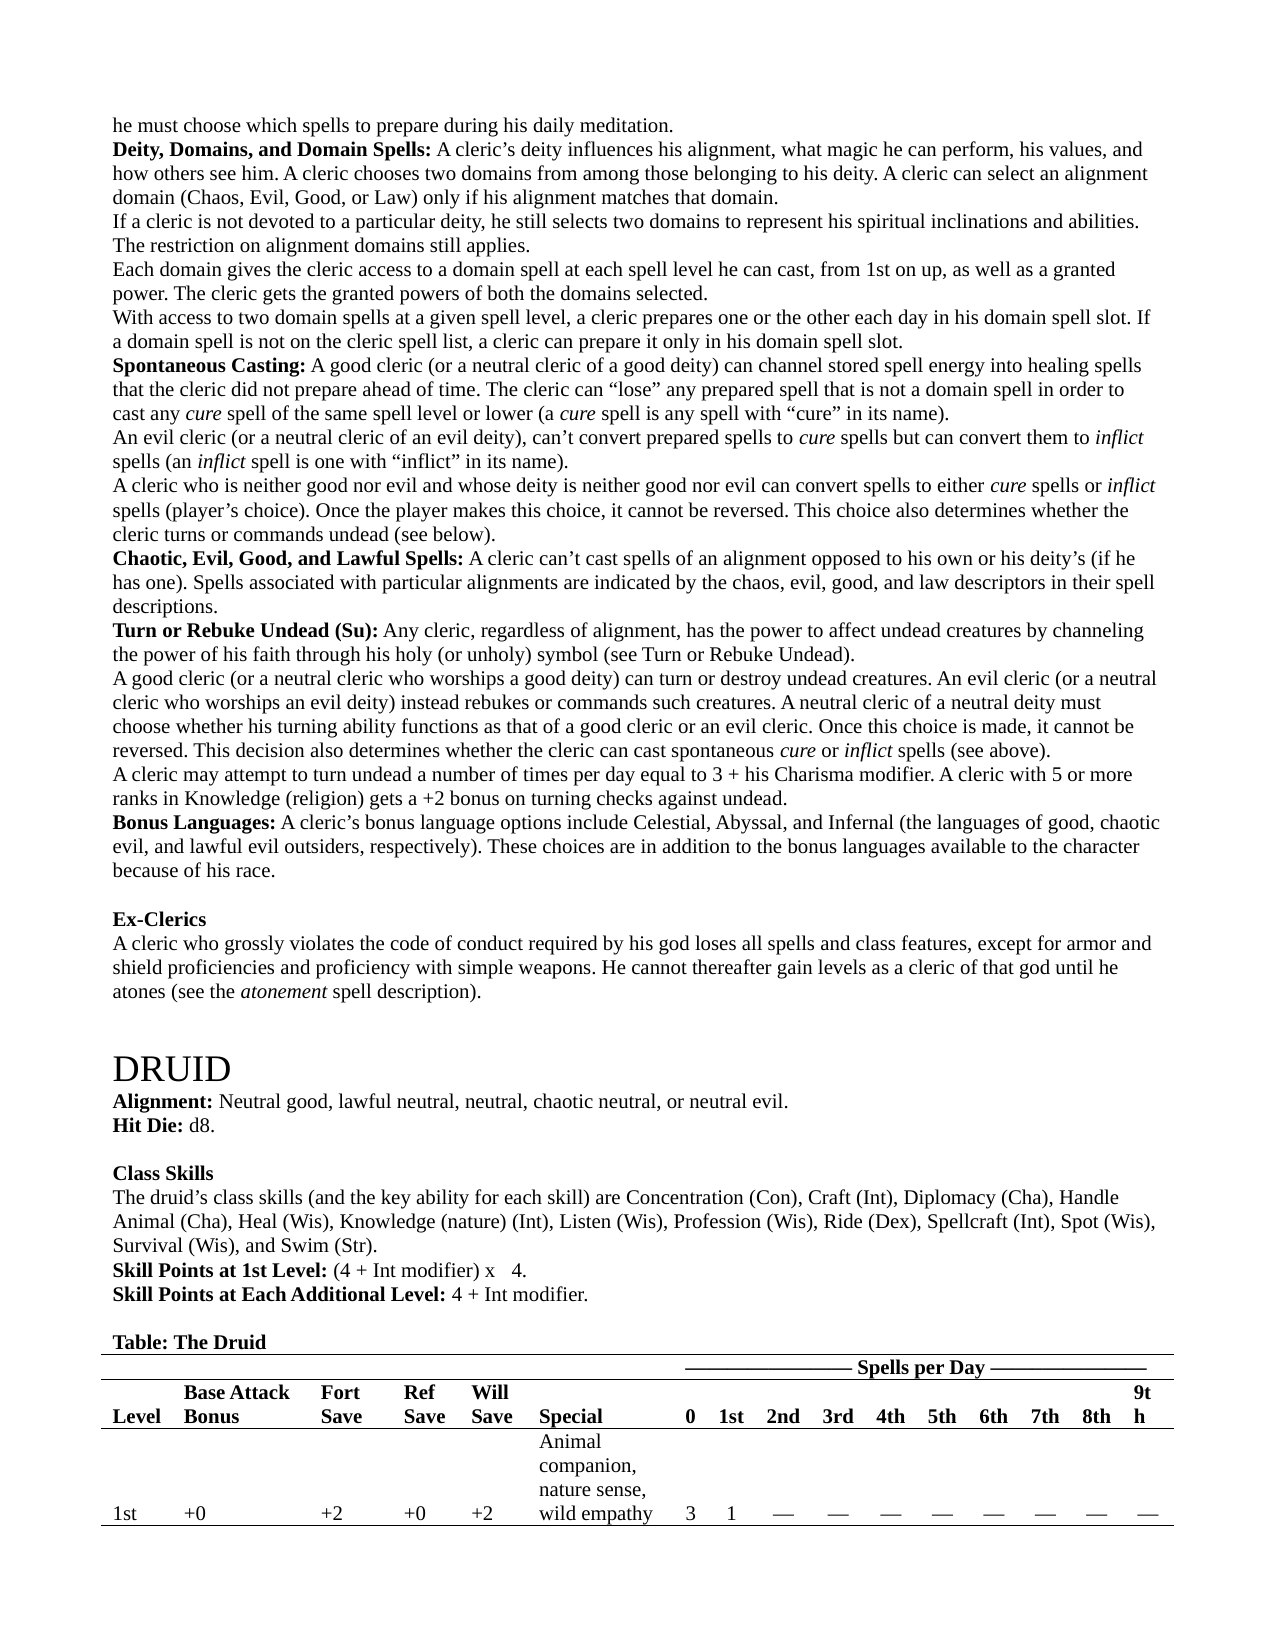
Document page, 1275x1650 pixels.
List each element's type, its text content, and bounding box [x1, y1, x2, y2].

subtitle DRUID [112, 1046, 1162, 1089]
table_cell Will Save [460, 1380, 528, 1428]
table_cell +0 [393, 1429, 460, 1525]
table_cell Animal companion, nature sense, wild empathy [528, 1429, 674, 1525]
table_cell 5th [916, 1380, 968, 1428]
table_cell 2nd [755, 1380, 811, 1428]
subtitle Ex-Clerics [112, 907, 1162, 931]
table_cell Fort Save [309, 1380, 392, 1428]
text Deity, Domains, and Domain Spells: A cleric’s deity influences his alignment, what magic he can perform, his values, and how others see him. A cleric chooses two domains from among those belonging to his deity. A cleric can select an alignment domain (Chaos, Evil, Good, or Law) only if his alignment matches that domain. [112, 137, 1162, 209]
text A cleric may attempt to turn undead a number of times per day equal to 3 + his Charisma modifier. A cleric with 5 or more ranks in Knowledge (religion) gets a +2 bonus on turning checks against undead. [112, 762, 1162, 810]
table_cell [101, 1355, 172, 1379]
table_cell [309, 1355, 392, 1379]
table_cell 6th [968, 1380, 1019, 1428]
text If a cleric is not devoted to a particular deity, he still selects two domains to represent his spiritual inclinations and abilities. The restriction on alignment domains still applies. [112, 209, 1162, 257]
table_cell Base Attack Bonus [173, 1380, 309, 1428]
table_cell 9th [1122, 1380, 1173, 1428]
table_cell — [811, 1429, 865, 1525]
text Turn or Rebuke Undead (Su): Any cleric, regardless of alignment, has the power to affect undead creatures by channeling the power of his faith through his holy (or unholy) symbol (see Turn or Rebuke Undead). [112, 618, 1162, 666]
table_cell 3 [674, 1429, 707, 1525]
text Hit Die: d8. [112, 1113, 1162, 1137]
table_cell [393, 1355, 460, 1379]
table_cell Special [528, 1380, 674, 1428]
table_cell 4th [865, 1380, 916, 1428]
text Bonus Languages: A cleric’s bonus language options include Celestial, Abyssal, and Infernal (the languages of good, chaotic evil, and lawful evil outsiders, respectively). These choices are in addition to the bonus languages available to the character because of his race. [112, 810, 1162, 882]
text A good cleric (or a neutral cleric who worships a good deity) can turn or destroy undead creatures. An evil cleric (or a neutral cleric who worships an evil deity) instead rebukes or commands such creatures. A neutral cleric of a neutral deity must choose whether his turning ability functions as that of a good cleric or an evil cleric. Once this choice is made, it cannot be reversed. This decision also determines whether the cleric can cast spontaneous cure or inflict spells (see above). [112, 666, 1162, 762]
table_cell — [755, 1429, 811, 1525]
table_cell Ref Save [393, 1380, 460, 1428]
table_cell — [865, 1429, 916, 1525]
table_cell — [1122, 1429, 1173, 1525]
text The druid’s class skills (and the key ability for each skill) are Concentration (Con), Craft (Int), Diplomacy (Cha), Handle Animal (Cha), Heal (Wis), Knowledge (nature) (Int), Listen (Wis), Profession (Wis), Ride (Dex), Spellcraft (Int), Spot (Wis), Survival (Wis), and Swim (Str). [112, 1185, 1162, 1257]
table_cell [460, 1355, 528, 1379]
table_cell ———————— Spells per Day ——–————— [674, 1355, 1173, 1379]
text he must choose which spells to prepare during his daily meditation. [112, 112, 1162, 137]
text Alignment: Neutral good, lawful neutral, neutral, chaotic neutral, or neutral evil. [112, 1089, 1162, 1113]
table_cell 0 [674, 1380, 707, 1428]
text Each domain gives the cleric access to a domain spell at each spell level he can cast, from 1st on up, as well as a granted power. The cleric gets the granted powers of both the domains selected. [112, 257, 1162, 305]
text Skill Points at 1st Level: (4 + Int modifier) x4. [112, 1257, 1162, 1282]
table_cell 8th [1071, 1380, 1122, 1428]
text Skill Points at Each Additional Level: 4 + Int modifier. [112, 1282, 1162, 1306]
table_cell — [968, 1429, 1019, 1525]
table_cell +2 [460, 1429, 528, 1525]
table_cell 1st [101, 1429, 172, 1525]
table_header Table: The Druid [101, 1330, 1173, 1354]
text A cleric who is neither good nor evil and whose deity is neither good nor evil can convert spells to either cure spells or inflict spells (player’s choice). Once the player makes this choice, it cannot be reversed. This choice also determines whether the cleric turns or commands undead (see below). [112, 473, 1162, 546]
text An evil cleric (or a neutral cleric of an evil deity), can’t convert prepared spells to cure spells but can convert them to inflict spells (an inflict spell is one with “inflict” in its name). [112, 425, 1162, 473]
table_cell — [1071, 1429, 1122, 1525]
table_cell 3rd [811, 1380, 865, 1428]
table_cell 7th [1019, 1380, 1071, 1428]
subtitle Class Skills [112, 1161, 1162, 1185]
table_cell 1st [707, 1380, 755, 1428]
table_cell [173, 1355, 309, 1379]
text Chaotic, Evil, Good, and Lawful Spells: A cleric can’t cast spells of an alignment opposed to his own or his deity’s (if he has one). Spells associated with particular alignments are indicated by the chaos, evil, good, and law descriptors in their spell descriptions. [112, 546, 1162, 618]
table_cell — [1019, 1429, 1071, 1525]
text With access to two domain spells at a given spell level, a cleric prepares one or the other each day in his domain spell slot. If a domain spell is not on the cleric spell list, a cleric can prepare it only in his domain spell slot. [112, 305, 1162, 353]
text Spontaneous Casting: A good cleric (or a neutral cleric of a good deity) can channel stored spell energy into healing spells that the cleric did not prepare ahead of time. The cleric can “lose” any prepared spell that is not a domain spell in order to cast any cure spell of the same spell level or lower (a cure spell is any spell with “cure” in its name). [112, 353, 1162, 425]
table_cell +2 [309, 1429, 392, 1525]
table_cell 1 [707, 1429, 755, 1525]
table_cell — [916, 1429, 968, 1525]
text A cleric who grossly violates the code of conduct required by his god loses all spells and class features, except for armor and shield proficiencies and proficiency with simple weapons. He cannot thereafter gain levels as a cleric of that god until he atones (see the atonement spell description). [112, 931, 1162, 1003]
table_cell [528, 1355, 674, 1379]
table_cell Level [101, 1380, 172, 1428]
table_cell +0 [173, 1429, 309, 1525]
